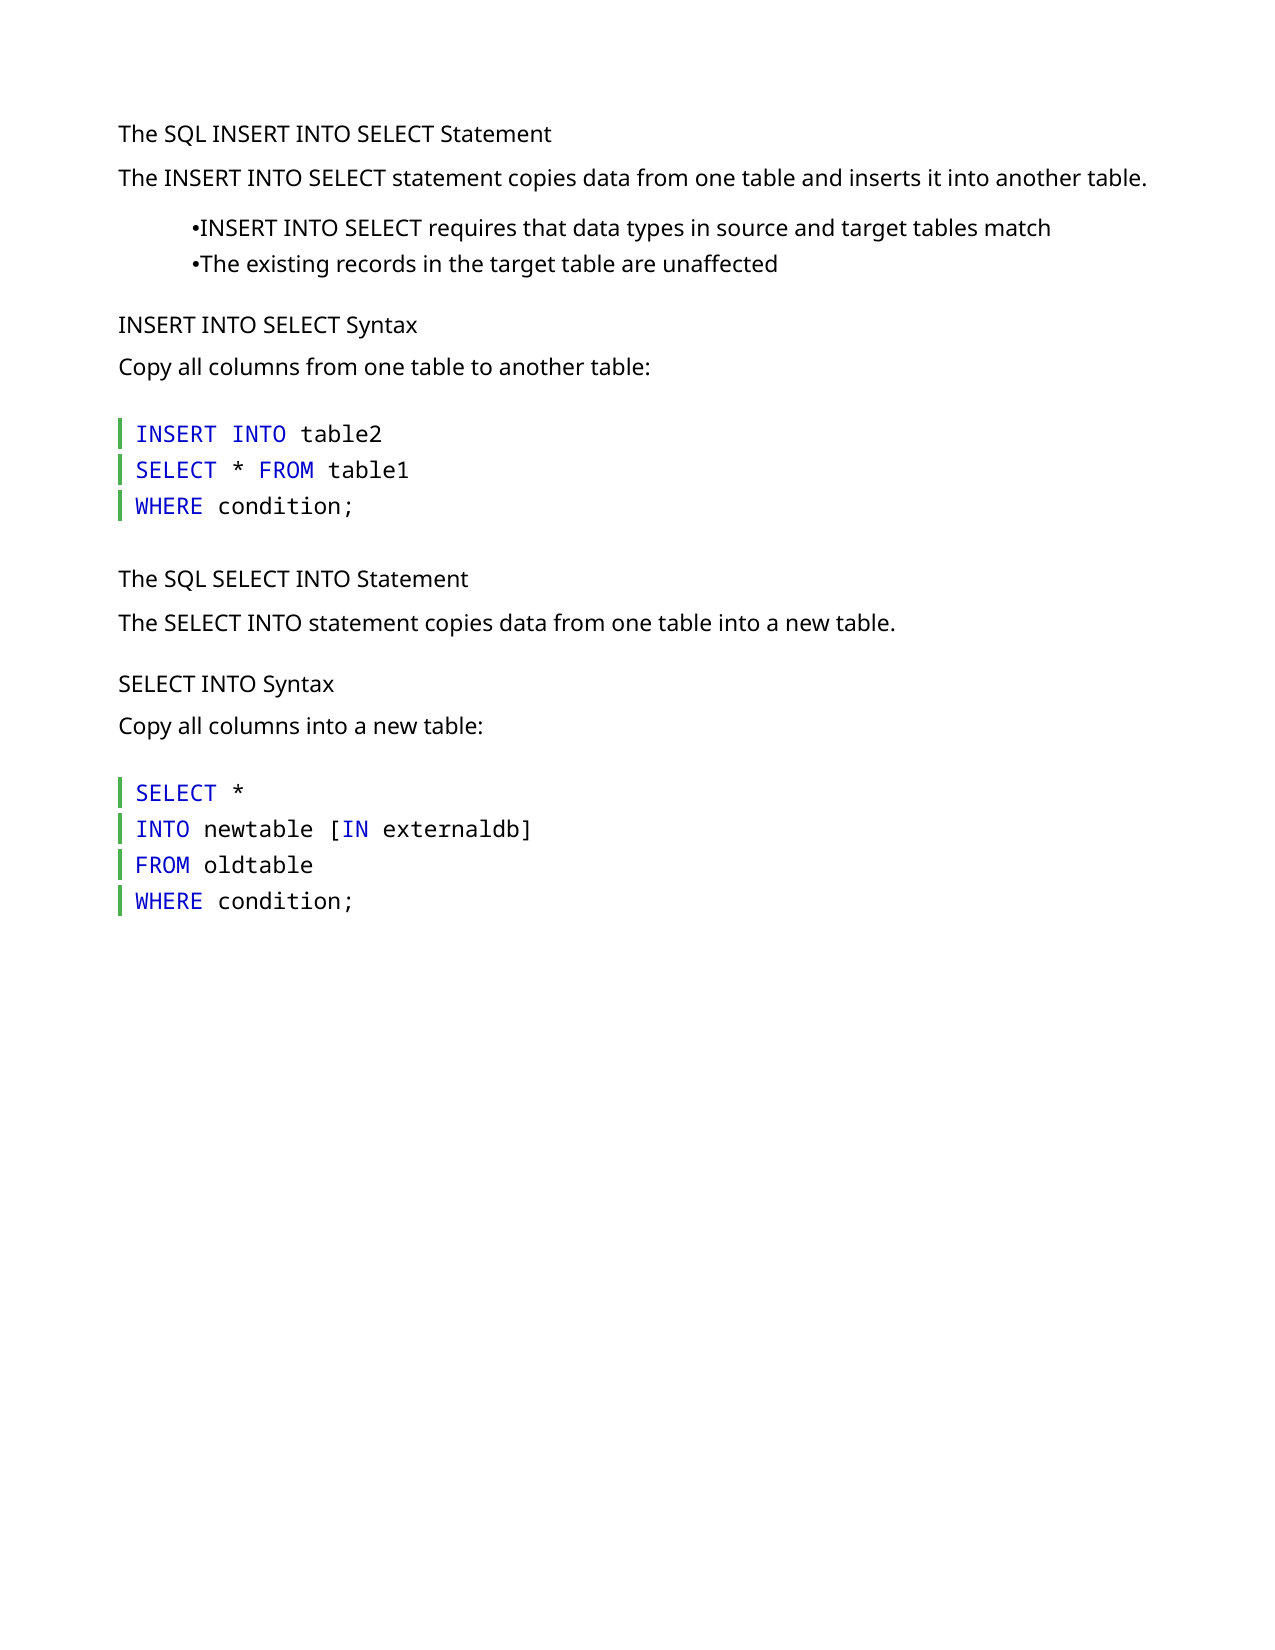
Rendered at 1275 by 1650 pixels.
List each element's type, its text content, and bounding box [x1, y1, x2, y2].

list INSERT INTO SELECT requires that data types in source and target tables match [118, 212, 1157, 244]
list The existing records in the target table are unaffected [118, 248, 1157, 279]
subtitle SELECT INTO Syntax [118, 668, 1157, 699]
text The SELECT INTO statement copies data from one table into a new table. [118, 607, 1157, 638]
text Copy all columns into a new table: [118, 710, 1157, 741]
subtitle The SQL INSERT INTO SELECT Statement [118, 118, 1157, 149]
subtitle The SQL SELECT INTO Statement [118, 563, 1157, 595]
text SELECT * INTO newtable [IN externaldb] FROM oldtable WHERE condition; [118, 777, 1157, 916]
text INSERT INTO table2 SELECT * FROM table1 WHERE condition; [118, 418, 1157, 521]
subtitle INSERT INTO SELECT Syntax [118, 309, 1157, 341]
text The INSERT INTO SELECT statement copies data from one table and inserts it into another table. [118, 162, 1157, 193]
text Copy all columns from one table to another table: [118, 351, 1157, 382]
